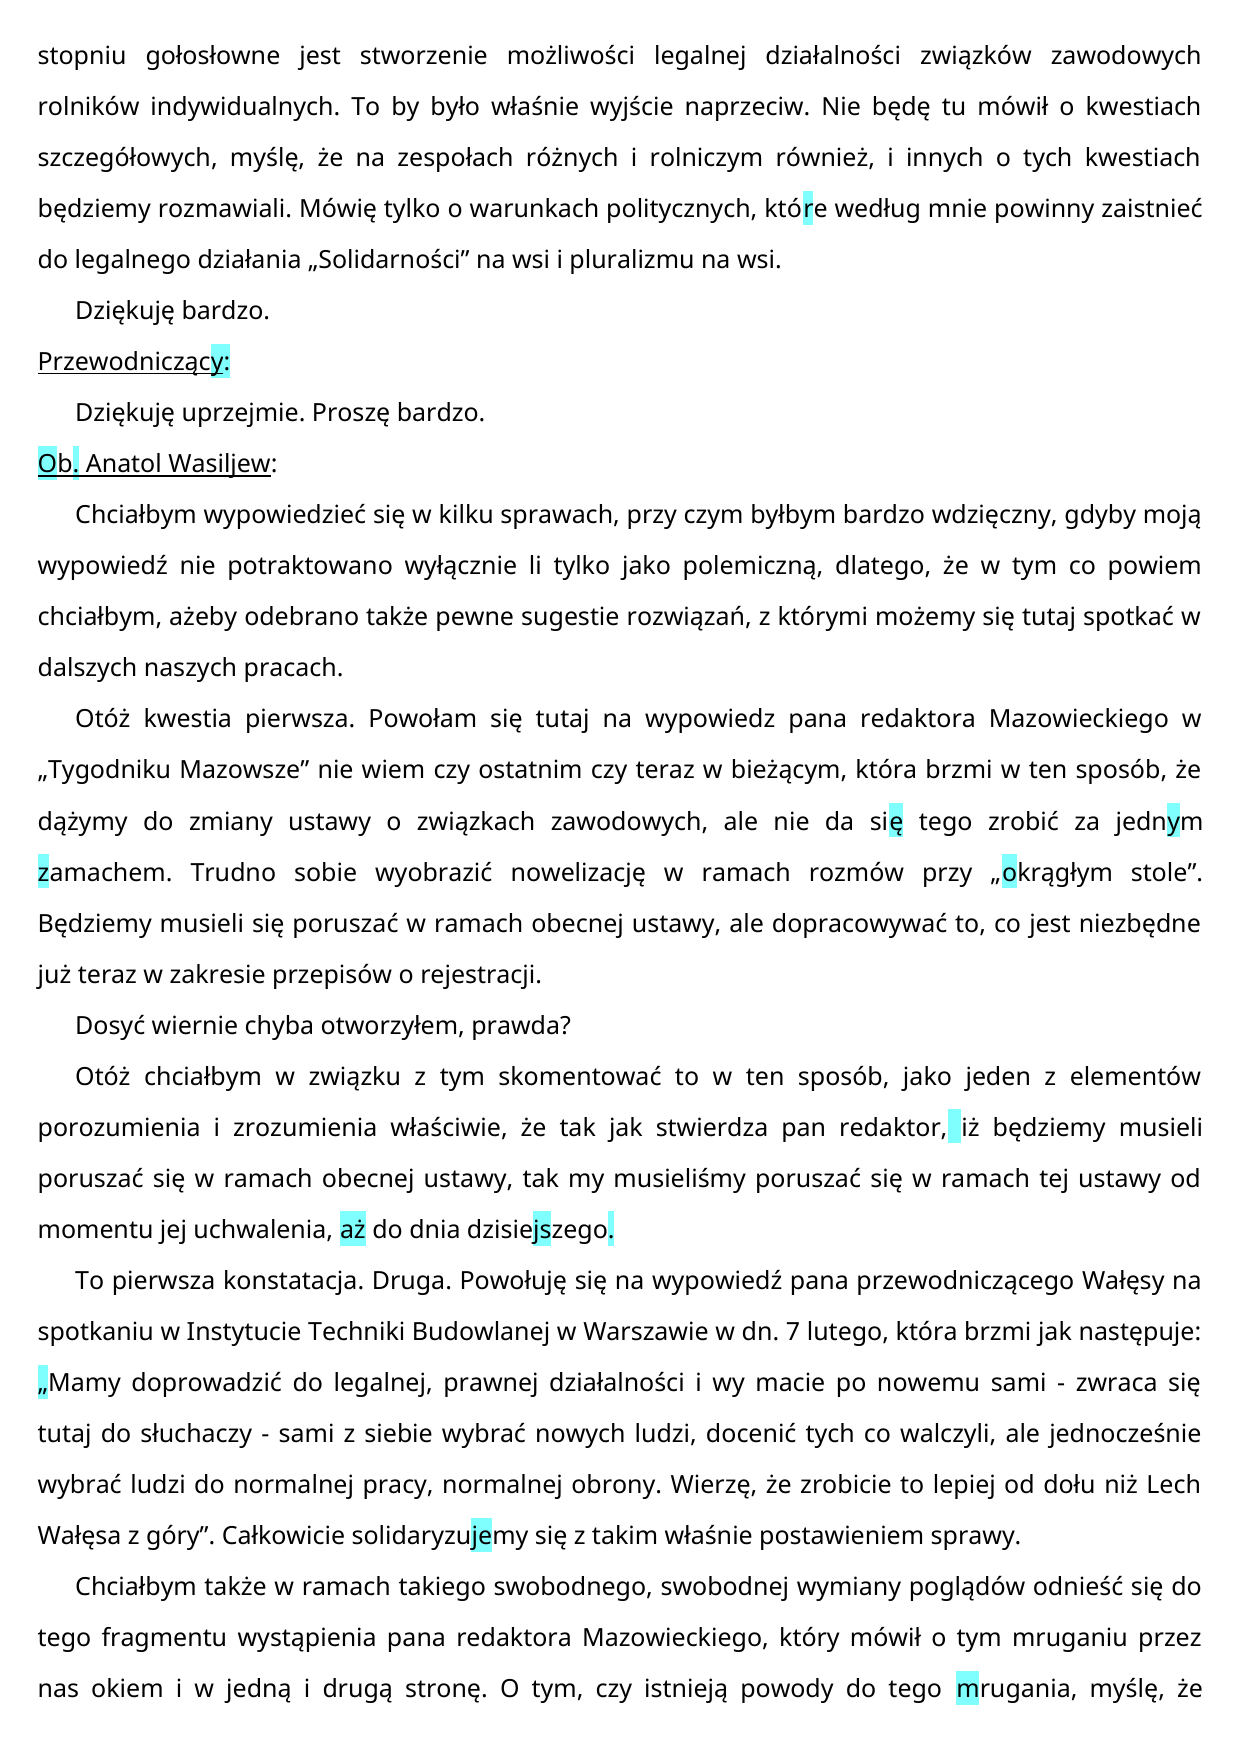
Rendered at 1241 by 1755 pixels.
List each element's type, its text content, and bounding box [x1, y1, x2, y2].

text Dosyć wiernie chyba otworzyłem, prawda? [37, 1007, 1203, 1041]
text Otóż kwestia pierwsza. Powołam się tutaj na wypowiedz pana redaktora Mazowieckiego w „Tygodniku Mazowsze” nie wiem czy ostatnim czy teraz w bieżącym, która brzmi w ten sposób, że dążymy do zmiany ustawy o związkach zawodowych, ale nie da się tego zrobić za jednym zamachem. Trudno sobie wyobrazić nowelizację w ramach rozmów przy „okrągłym stole”. Będziemy musieli się poruszać w ramach obecnej ustawy, ale dopracowywać to, co jest niezbędne już teraz w zakresie przepisów o rejestracji. [37, 701, 1203, 990]
text To pierwsza konstatacja. Druga. Powołuję się na wypowiedź pana przewodniczącego Wałęsy na spotkaniu w Instytucie Techniki Budowlanej w Warszawie w dn. 7 lutego, która brzmi jak następuje: „Mamy doprowadzić do legalnej, prawnej działalności i wy macie po nowemu sami - zwraca się tutaj do słuchaczy - sami z siebie wybrać nowych ludzi, docenić tych co walczyli, ale jednocześnie wybrać ludzi do normalnej pracy, normalnej obrony. Wierzę, że zrobicie to lepiej od dołu niż Lech Wałęsa z góry”. Całkowicie solidaryzujemy się z takim właśnie postawieniem sprawy. [37, 1262, 1203, 1552]
text stopniu gołosłowne jest stworzenie możliwości legalnej działalności związków zawodowych rolników indywidualnych. To by było właśnie wyjście naprzeciw. Nie będę tu mówił o kwestiach szczegółowych, myślę, że na zespołach różnych i rolniczym również, i innych o tych kwestiach będziemy rozmawiali. Mówię tylko o warunkach politycznych, które według mnie powinny zaistnieć do legalnego działania „Solidarności” na wsi i pluralizmu na wsi. [37, 37, 1203, 276]
text Dziękuję uprzejmie. Proszę bardzo. [37, 395, 1203, 429]
text Przewodniczący: [37, 344, 1203, 378]
text Chciałbym także w ramach takiego swobodnego, swobodnej wymiany poglądów odnieść się do tego fragmentu wystąpienia pana redaktora Mazowieckiego, który mówił o tym mruganiu przez nas okiem i w jedną i drugą stronę. O tym, czy istnieją powody do tego mrugania, myślę, że [37, 1569, 1203, 1705]
text Ob. Anatol Wasiljew: [37, 446, 1203, 480]
text Chciałbym wypowiedzieć się w kilku sprawach, przy czym byłbym bardzo wdzięczny, gdyby moją wypowiedź nie potraktowano wyłącznie li tylko jako polemiczną, dlatego, że w tym co powiem chciałbym, ażeby odebrano także pewne sugestie rozwiązań, z którymi możemy się tutaj spotkać w dalszych naszych pracach. [37, 497, 1203, 684]
text Otóż chciałbym w związku z tym skomentować to w ten sposób, jako jeden z elementów porozumienia i zrozumienia właściwie, że tak jak stwierdza pan redaktor, iż będziemy musieli poruszać się w ramach obecnej ustawy, tak my musieliśmy poruszać się w ramach tej ustawy od momentu jej uchwalenia, aż do dnia dzisiejszego. [37, 1058, 1203, 1246]
text Dziękuję bardzo. [37, 293, 1203, 327]
